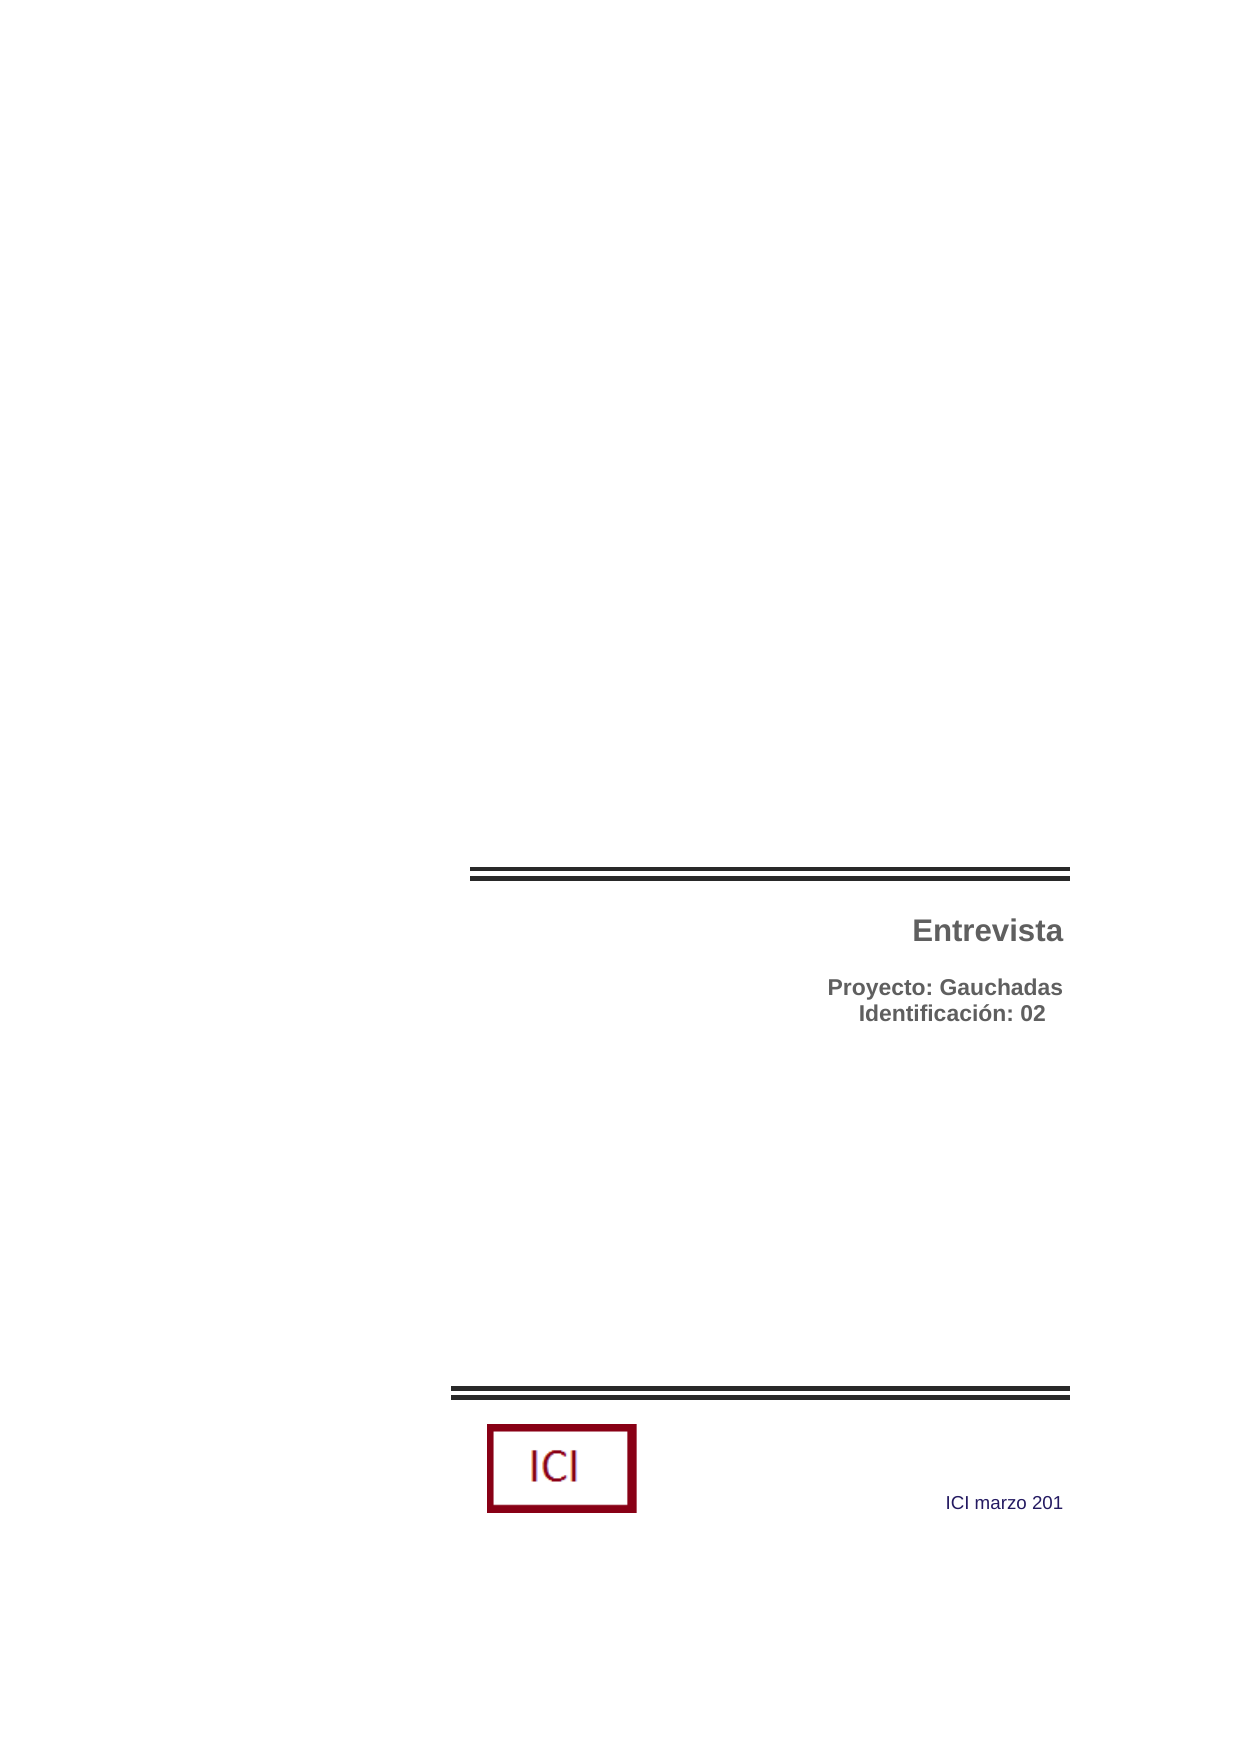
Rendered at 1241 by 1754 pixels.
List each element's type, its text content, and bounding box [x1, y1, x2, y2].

table_header [470, 881, 1070, 912]
text Identificación: 02 [772, 1000, 1063, 1027]
table_header [451, 1391, 672, 1395]
table_header [451, 1400, 672, 1513]
table_header [673, 1400, 758, 1513]
text Entrevista [477, 912, 1063, 948]
picture [487, 1424, 637, 1513]
table_header [759, 1391, 1070, 1395]
table_header ICI marzo 201 [759, 1400, 1070, 1513]
text Proyecto: Gauchadas [477, 974, 1063, 1000]
table_header [470, 871, 1070, 876]
table_header [673, 1391, 758, 1395]
